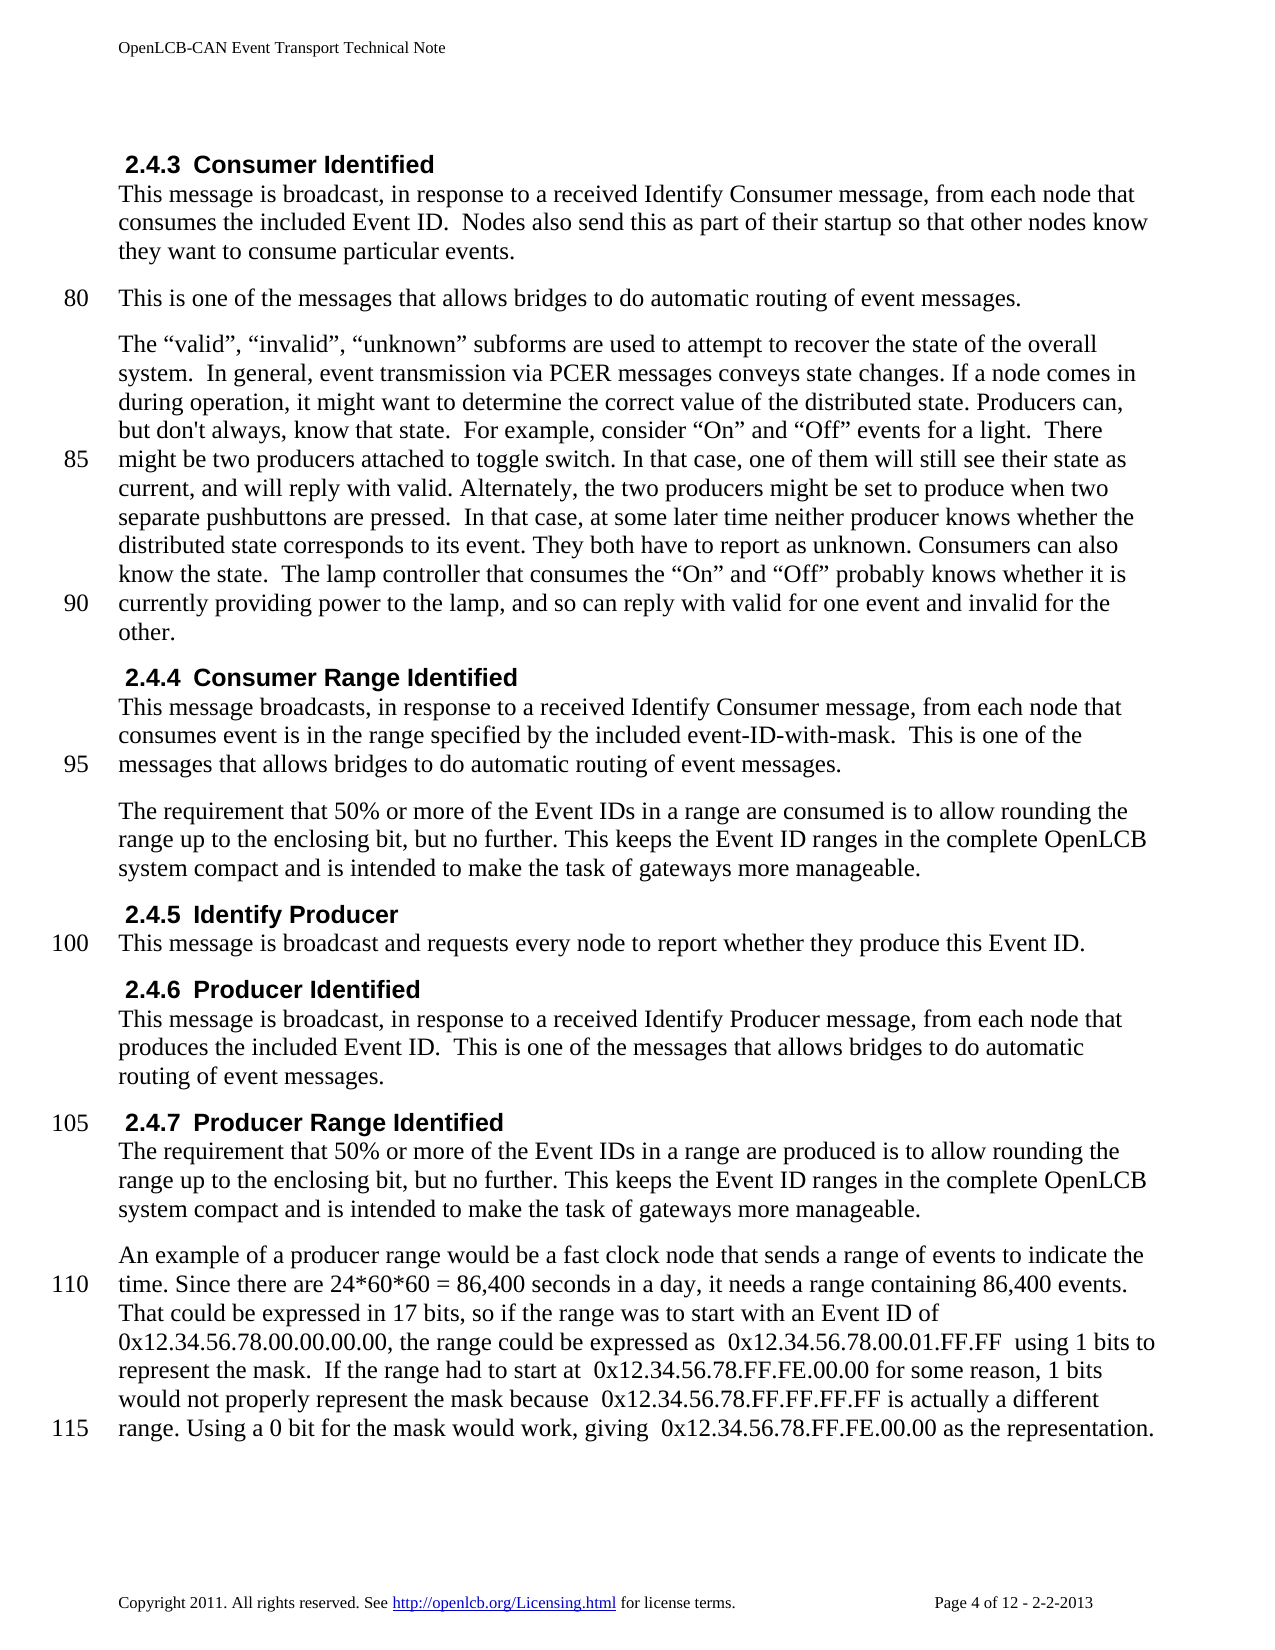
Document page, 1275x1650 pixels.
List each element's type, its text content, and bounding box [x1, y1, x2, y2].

subtitle Consumer Identified [118, 150, 1157, 179]
text This message is broadcast and requests every node to report whether they produce this Event ID. [118, 928, 1157, 957]
text This message is broadcast, in response to a received Identify Producer message, from each node that produces the included Event ID. This is one of the messages that allows bridges to do automatic routing of event messages. [118, 1004, 1157, 1090]
subtitle Consumer Range Identified [118, 663, 1157, 692]
subtitle Identify Producer [118, 900, 1157, 928]
text This message is broadcast, in response to a received Identify Consumer message, from each node that consumes the included Event ID. Nodes also send this as part of their startup so that other nodes know they want to consume particular events. [118, 179, 1157, 265]
subtitle Producer Range Identified [118, 1108, 1157, 1136]
text The “valid”, “invalid”, “unknown” subforms are used to attempt to recover the state of the overall system. In general, event transmission via PCER messages conveys state changes. If a node comes in during operation, it might want to determine the correct value of the distributed state. Producers can, but don't always, know that state. For example, consider “On” and “Off” events for a light. There might be two producers attached to toggle switch. In that case, one of them will still see their state as current, and will reply with valid. Alternately, the two producers might be set to produce when two separate pushbuttons are pressed. In that case, at some later time neither producer knows whether the distributed state corresponds to its event. They both have to report as unknown. Consumers can also know the state. The lamp controller that consumes the “On” and “Off” probably knows whether it is currently providing power to the lamp, and so can reply with valid for one event and invalid for the other. [118, 329, 1157, 645]
subtitle Producer Identified [118, 975, 1157, 1004]
text This is one of the messages that allows bridges to do automatic routing of event messages. [118, 283, 1157, 311]
text An example of a producer range would be a fast clock node that sends a range of events to indicate the time. Since there are 24*60*60 = 86,400 seconds in a day, it needs a range containing 86,400 events. That could be expressed in 17 bits, so if the range was to start with an Event ID of 0x12.34.56.78.00.00.00.00, the range could be expressed as 0x12.34.56.78.00.01.FF.FF using 1 bits to represent the mask. If the range had to start at 0x12.34.56.78.FF.FE.00.00 for some reason, 1 bits would not properly represent the mask because 0x12.34.56.78.FF.FF.FF.FF is actually a different range. Using a 0 bit for the mask would work, giving 0x12.34.56.78.FF.FE.00.00 as the representation. [118, 1240, 1157, 1442]
text The requirement that 50% or more of the Event IDs in a range are produced is to allow rounding the range up to the enclosing bit, but no further. This keeps the Event ID ranges in the complete OpenLCB system compact and is intended to make the task of gateways more manageable. [118, 1136, 1157, 1223]
text The requirement that 50% or more of the Event IDs in a range are consumed is to allow rounding the range up to the enclosing bit, but no further. This keeps the Event ID ranges in the complete OpenLCB system compact and is intended to make the task of gateways more manageable. [118, 796, 1157, 882]
text This message broadcasts, in response to a received Identify Consumer message, from each node that consumes event is in the range specified by the included event-ID-with-mask. This is one of the messages that allows bridges to do automatic routing of event messages. [118, 692, 1157, 778]
